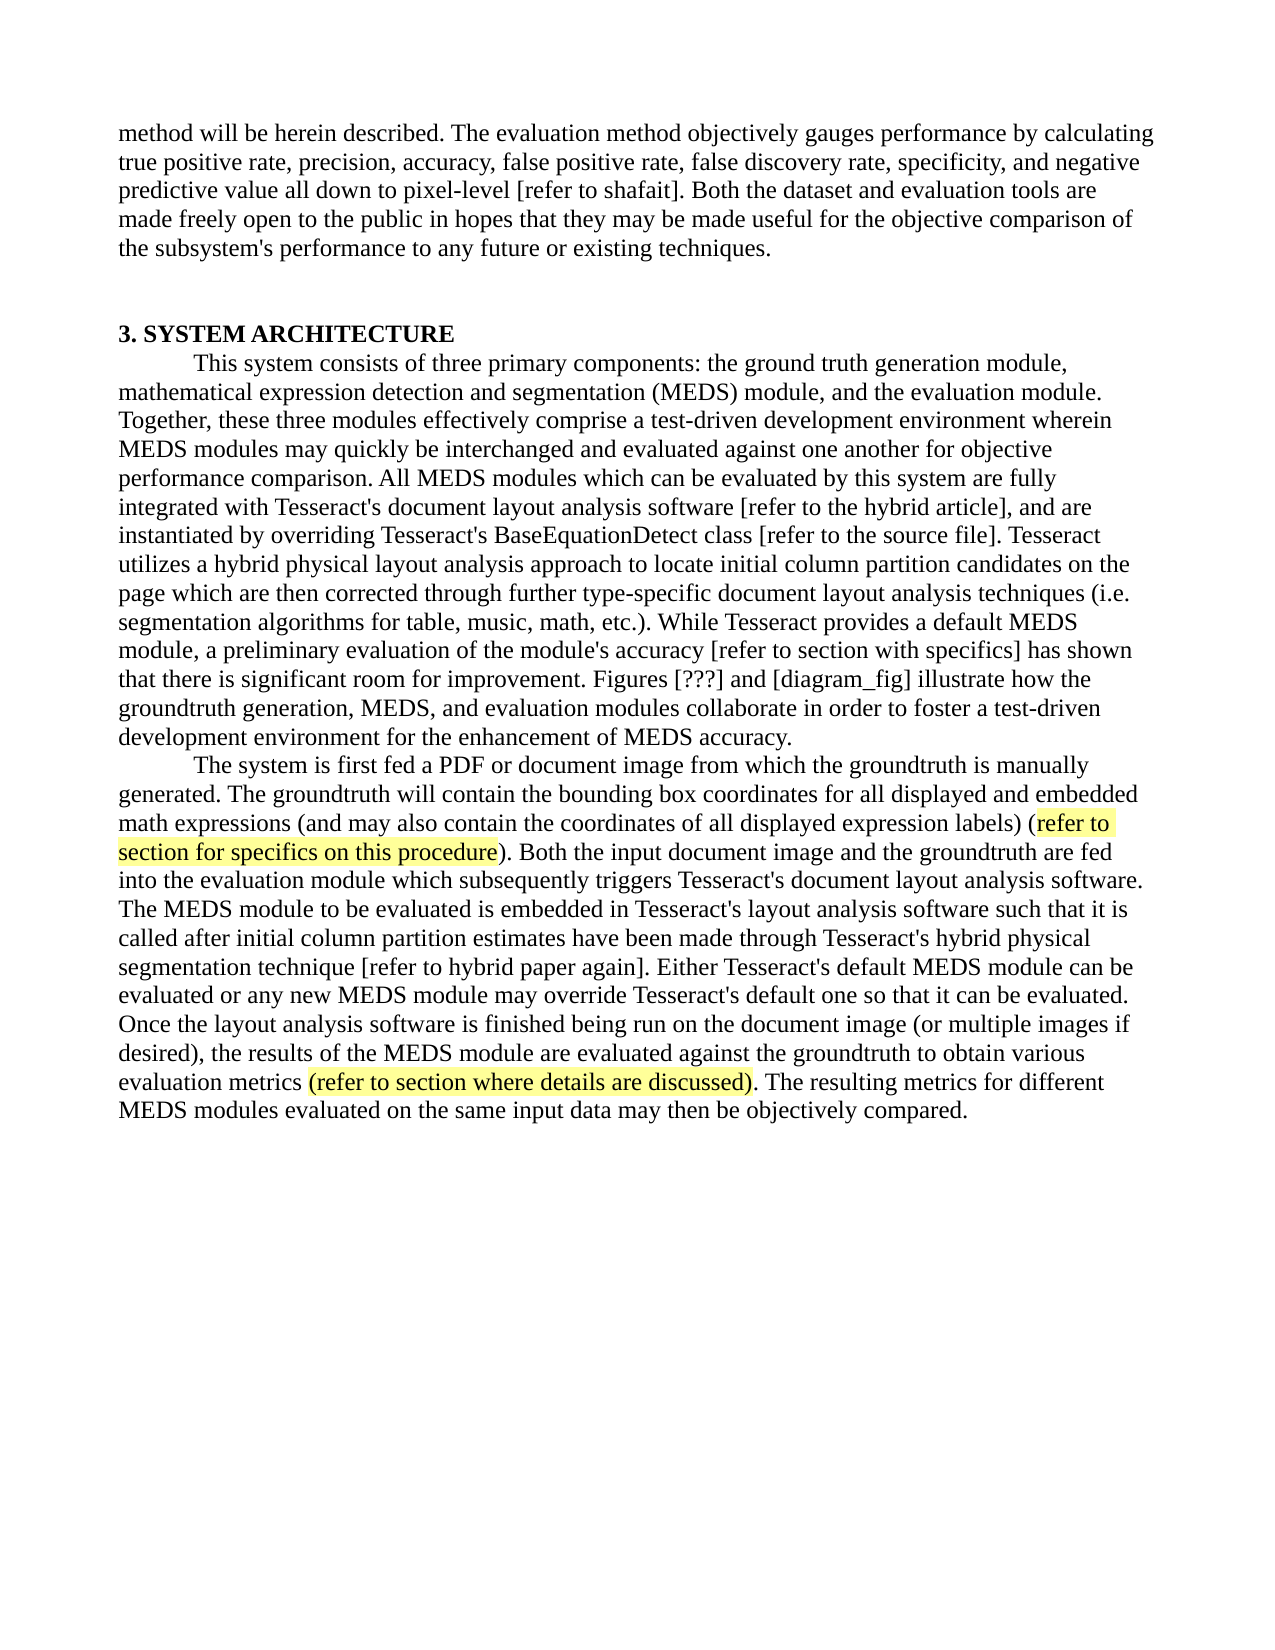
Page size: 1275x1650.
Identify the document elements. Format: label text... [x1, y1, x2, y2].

text method will be herein described. The evaluation method objectively gauges performance by calculating true positive rate, precision, accuracy, false positive rate, false discovery rate, specificity, and negative predictive value all down to pixel-level [refer to shafait]. Both the dataset and evaluation tools are made freely open to the public in hopes that they may be made useful for the objective comparison of the subsystem's performance to any future or existing techniques. [118, 118, 1157, 262]
text 3. SYSTEM ARCHITECTURE [118, 319, 1157, 348]
text This system consists of three primary components: the ground truth generation module, mathematical expression detection and segmentation (MEDS) module, and the evaluation module. Together, these three modules effectively comprise a test-driven development environment wherein MEDS modules may quickly be interchanged and evaluated against one another for objective performance comparison. All MEDS modules which can be evaluated by this system are fully integrated with Tesseract's document layout analysis software [refer to the hybrid article], and are instantiated by overriding Tesseract's BaseEquationDetect class [refer to the source file]. Tesseract utilizes a hybrid physical layout analysis approach to locate initial column partition candidates on the page which are then corrected through further type-specific document layout analysis techniques (i.e. segmentation algorithms for table, music, math, etc.). While Tesseract provides a default MEDS module, a preliminary evaluation of the module's accuracy [refer to section with specifics] has shown that there is significant room for improvement. Figures [???] and [diagram_fig] illustrate how the groundtruth generation, MEDS, and evaluation modules collaborate in order to foster a test-driven development environment for the enhancement of MEDS accuracy. [118, 348, 1157, 751]
text The system is first fed a PDF or document image from which the groundtruth is manually generated. The groundtruth will contain the bounding box coordinates for all displayed and embedded math expressions (and may also contain the coordinates of all displayed expression labels) (refer to section for specifics on this procedure). Both the input document image and the groundtruth are fed into the evaluation module which subsequently triggers Tesseract's document layout analysis software. The MEDS module to be evaluated is embedded in Tesseract's layout analysis software such that it is called after initial column partition estimates have been made through Tesseract's hybrid physical segmentation technique [refer to hybrid paper again]. Either Tesseract's default MEDS module can be evaluated or any new MEDS module may override Tesseract's default one so that it can be evaluated. Once the layout analysis software is finished being run on the document image (or multiple images if desired), the results of the MEDS module are evaluated against the groundtruth to obtain various evaluation metrics (refer to section where details are discussed). The resulting metrics for different MEDS modules evaluated on the same input data may then be objectively compared. [118, 751, 1157, 1124]
